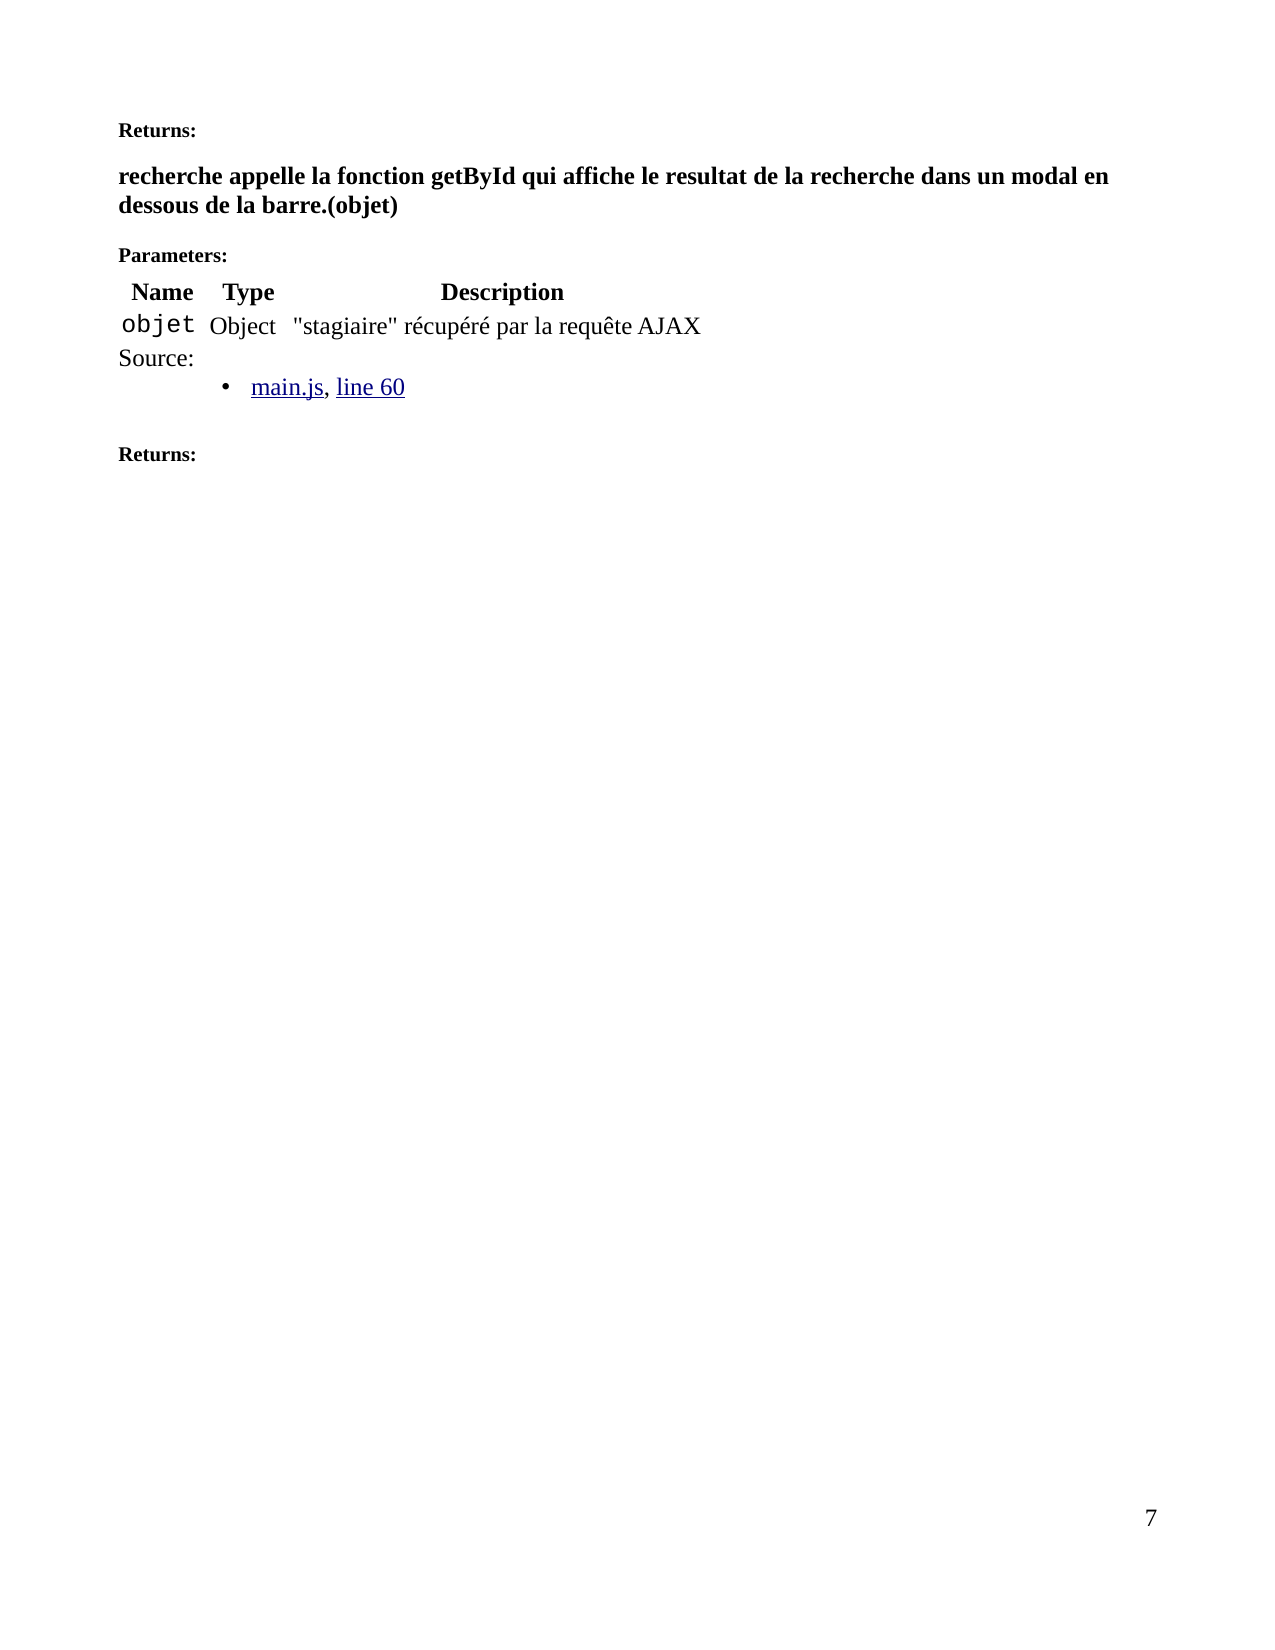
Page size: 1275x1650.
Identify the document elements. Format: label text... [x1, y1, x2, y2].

table_cell Object [206, 308, 290, 343]
list main.js, line 60 [221, 372, 1157, 400]
subtitle Returns: [118, 442, 1157, 466]
table_header Name [118, 274, 206, 308]
table_cell objet [118, 308, 206, 343]
subtitle Source: [118, 343, 1157, 372]
table_header Description [290, 274, 715, 308]
subtitle Parameters: [118, 243, 1157, 267]
table_cell "stagiaire" récupéré par la requête AJAX [290, 308, 715, 343]
table_header Type [206, 274, 290, 308]
subtitle Returns: [118, 118, 1157, 142]
subtitle recherche appelle la fonction getById qui affiche le resultat de la recherche dans un modal en dessous de la barre.(objet) [118, 161, 1157, 218]
